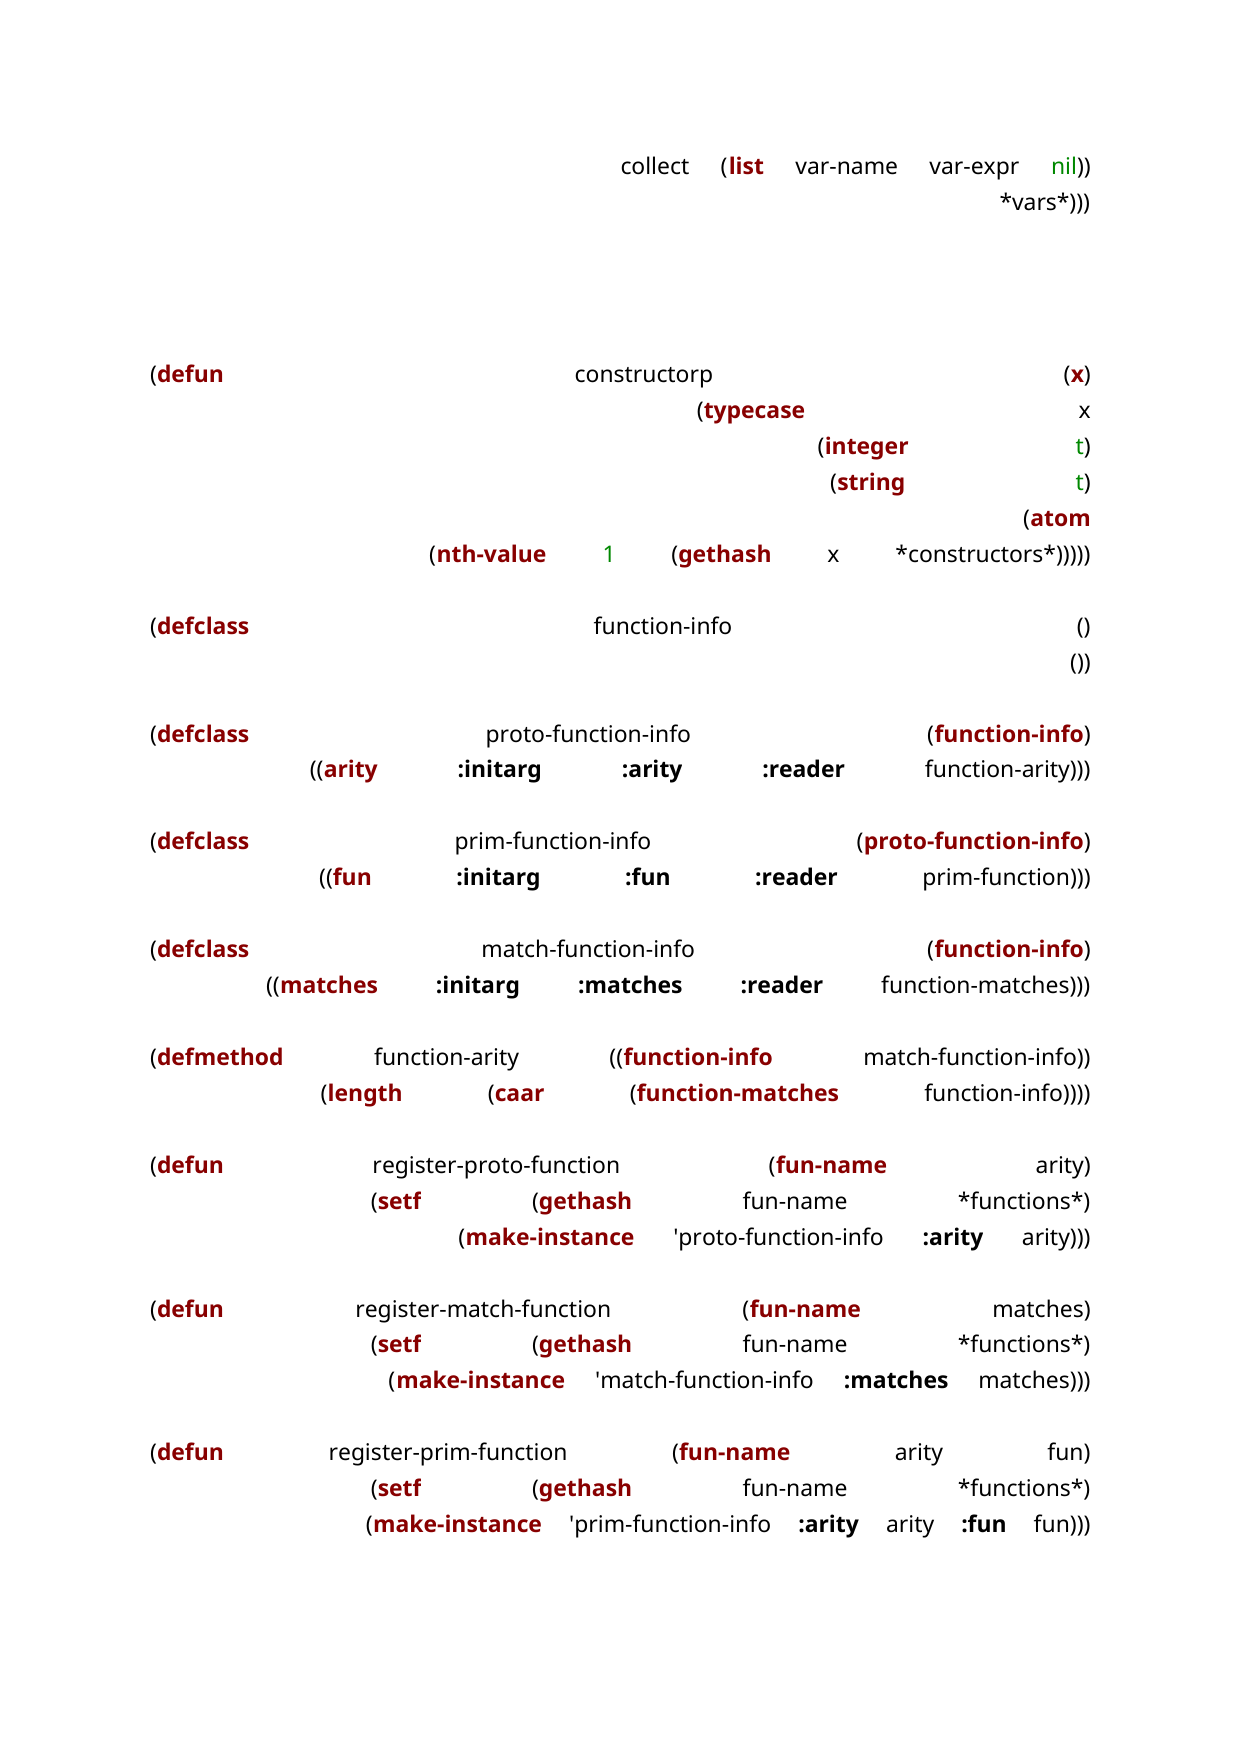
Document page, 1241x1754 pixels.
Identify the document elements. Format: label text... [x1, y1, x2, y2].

text (defun constructorp (x) (typecase x (integer t) (string t) (atom (nth-value 1 (gethash x *constructors*))))) (defclass function-info () ()) (defclass proto-function-info (function-info) ((arity :initarg :arity :reader function-arity))) (defclass prim-function-info (proto-function-info) ((fun :initarg :fun :reader prim-function))) (defclass match-function-info (function-info) ((matches :initarg :matches :reader function-matches))) (defmethod function-arity ((function-info match-function-info)) (length (caar (function-matches function-info)))) (defun register-proto-function (fun-name arity) (setf (gethash fun-name *functions*) (make-instance 'proto-function-info :arity arity))) (defun register-match-function (fun-name matches) (setf (gethash fun-name *functions*) (make-instance 'match-function-info :matches matches))) (defun register-prim-function (fun-name arity fun) (setf (gethash fun-name *functions*) (make-instance 'prim-function-info :arity arity :fun fun))) [150, 358, 1091, 1575]
text collect (list var-name var-expr nil)) *vars*))) [150, 150, 1091, 282]
